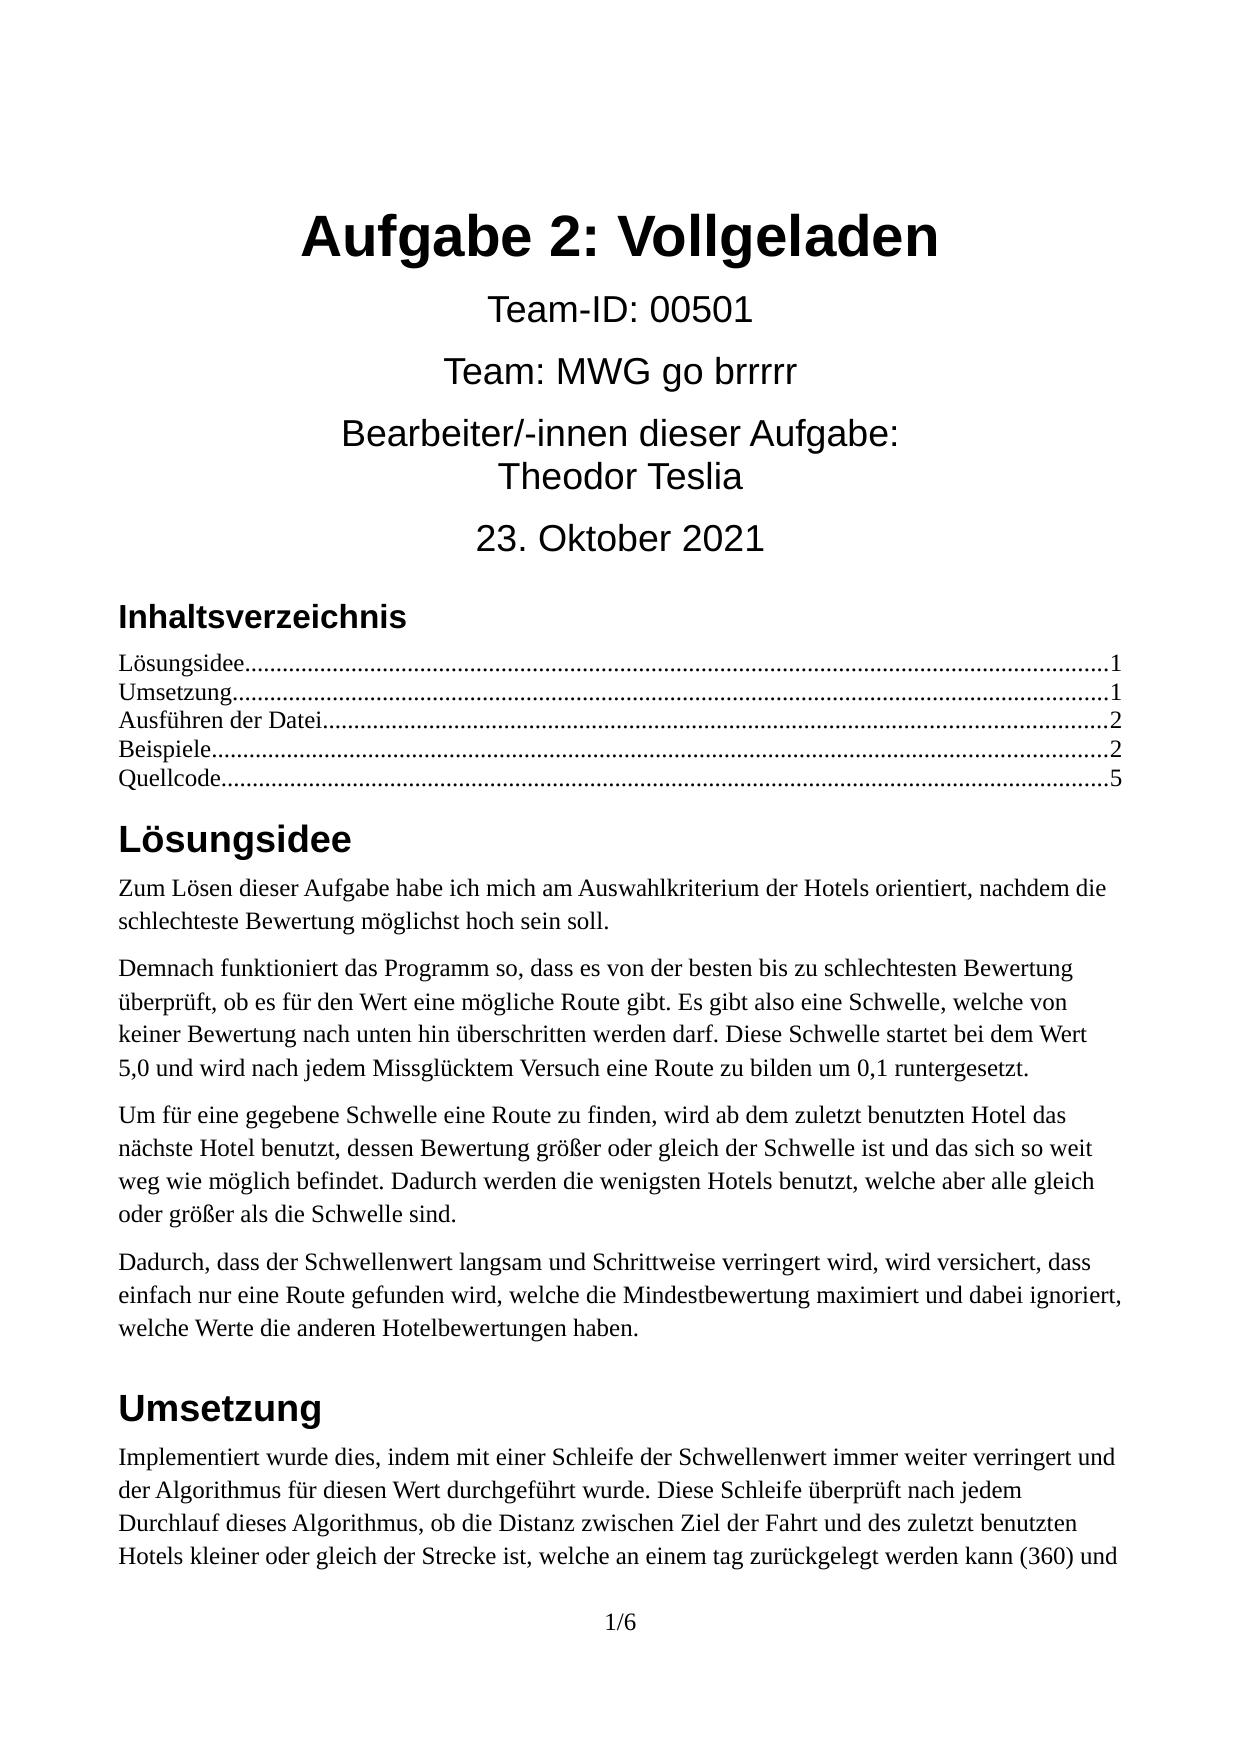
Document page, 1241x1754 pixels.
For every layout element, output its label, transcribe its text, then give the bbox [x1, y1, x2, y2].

subtitle Lösungsidee [118, 817, 1122, 860]
text Um für eine gegebene Schwelle eine Route zu finden, wird ab dem zuletzt benutzten Hotel das nächste Hotel benutzt, dessen Bewertung größer oder gleich der Schwelle ist und das sich so weit weg wie möglich befindet. Dadurch werden die wenigsten Hotels benutzt, welche aber alle gleich oder größer als die Schwelle sind. [118, 1100, 1122, 1228]
text Ausführen der Datei 2 [118, 706, 1122, 734]
subtitle 23. Oktober 2021 [118, 516, 1122, 559]
subtitle Inhaltsverzeichnis [118, 597, 1122, 636]
title Aufgabe 2: Vollgeladen [118, 202, 1122, 269]
text Quellcode 5 [118, 763, 1122, 792]
text Dadurch, dass der Schwellenwert langsam und Schrittweise verringert wird, wird versichert, dass einfach nur eine Route gefunden wird, welche die Mindestbewertung maximiert und dabei ignoriert, welche Werte die anderen Hotelbewertungen haben. [118, 1247, 1122, 1342]
text Lösungsidee 1 [118, 648, 1122, 677]
text Zum Lösen dieser Aufgabe habe ich mich am Auswahlkriterium der Hotels orientiert, nachdem die schlechteste Bewertung möglichst hoch sein soll. [118, 873, 1122, 935]
subtitle Bearbeiter/-innen dieser Aufgabe: Theodor Teslia [118, 411, 1122, 498]
subtitle Team: MWG go brrrrr [118, 349, 1122, 393]
subtitle Team-ID: 00501 [118, 288, 1122, 331]
text Umsetzung 1 [118, 677, 1122, 706]
subtitle Umsetzung [118, 1386, 1122, 1429]
text Demnach funktioniert das Programm so, dass es von der besten bis zu schlechtesten Bewertung überprüft, ob es für den Wert eine mögliche Route gibt. Es gibt also eine Schwelle, welche von keiner Bewertung nach unten hin überschritten werden darf. Diese Schwelle startet bei dem Wert 5,0 und wird nach jedem Missglücktem Versuch eine Route zu bilden um 0,1 runtergesetzt. [118, 953, 1122, 1081]
text Implementiert wurde dies, indem mit einer Schleife der Schwellenwert immer weiter verringert und der Algorithmus für diesen Wert durchgeführt wurde. Diese Schleife überprüft nach jedem Durchlauf dieses Algorithmus, ob die Distanz zwischen Ziel der Fahrt und des zuletzt benutzten Hotels kleiner oder gleich der Strecke ist, welche an einem tag zurückgelegt werden kann (360) und [118, 1442, 1122, 1569]
text Beispiele 2 [118, 734, 1122, 763]
